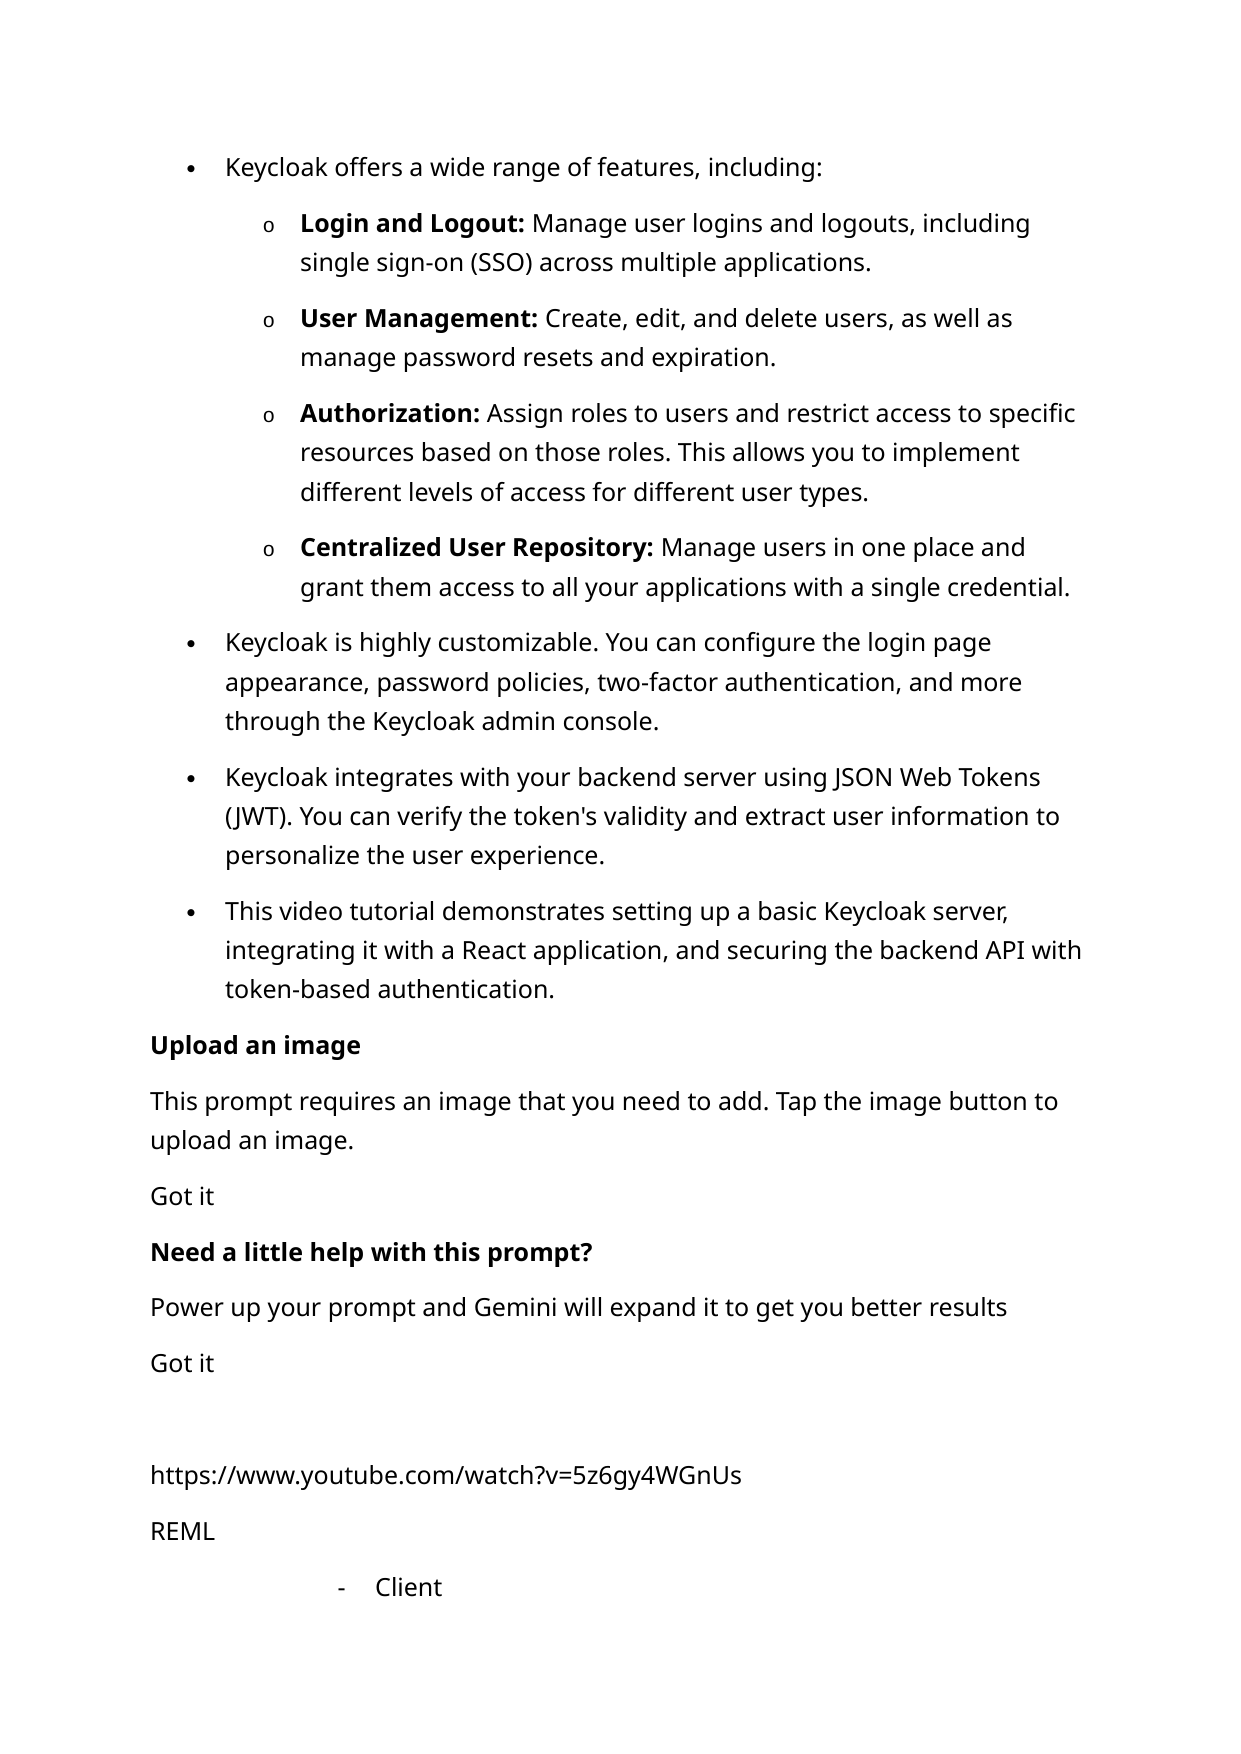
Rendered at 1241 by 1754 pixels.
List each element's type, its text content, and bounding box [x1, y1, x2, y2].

list Keycloak is highly customizable. You can configure the login page appearance, password policies, two-factor authentication, and more through the Keycloak admin console. [187, 625, 1090, 737]
text This prompt requires an image that you need to add. Tap the image button to upload an image. [150, 1083, 1090, 1157]
list This video tutorial demonstrates setting up a basic Keycloak server, integrating it with a React application, and securing the backend API with token-based authentication. [187, 893, 1090, 1006]
list User Management: Create, edit, and delete users, as well as manage password resets and expiration. [262, 301, 1090, 374]
list Keycloak offers a wide range of features, including: [187, 150, 1090, 184]
text Upload an image [150, 1027, 1090, 1062]
list Client [337, 1569, 1090, 1603]
text Got it [150, 1178, 1090, 1212]
text Need a little help with this prompt? [150, 1234, 1090, 1268]
list Authorization: Assign roles to users and restrict access to specific resources based on those roles. This allows you to implement different levels of access for different user types. [262, 396, 1090, 508]
list Keycloak integrates with your backend server using JSON Web Tokens (JWT). You can verify the token's validity and extract user information to personalize the user experience. [187, 759, 1090, 872]
text Got it [150, 1346, 1090, 1380]
list Login and Logout: Manage user logins and logouts, including single sign-on (SSO) across multiple applications. [262, 206, 1090, 279]
text https://www.youtube.com/watch?v=5z6gy4WGnUs [150, 1457, 1090, 1492]
text Power up your prompt and Gemini will expand it to get you better results [150, 1290, 1090, 1324]
list Centralized User Repository: Manage users in one place and grant them access to all your applications with a single credential. [262, 530, 1090, 603]
text REML [150, 1513, 1090, 1547]
